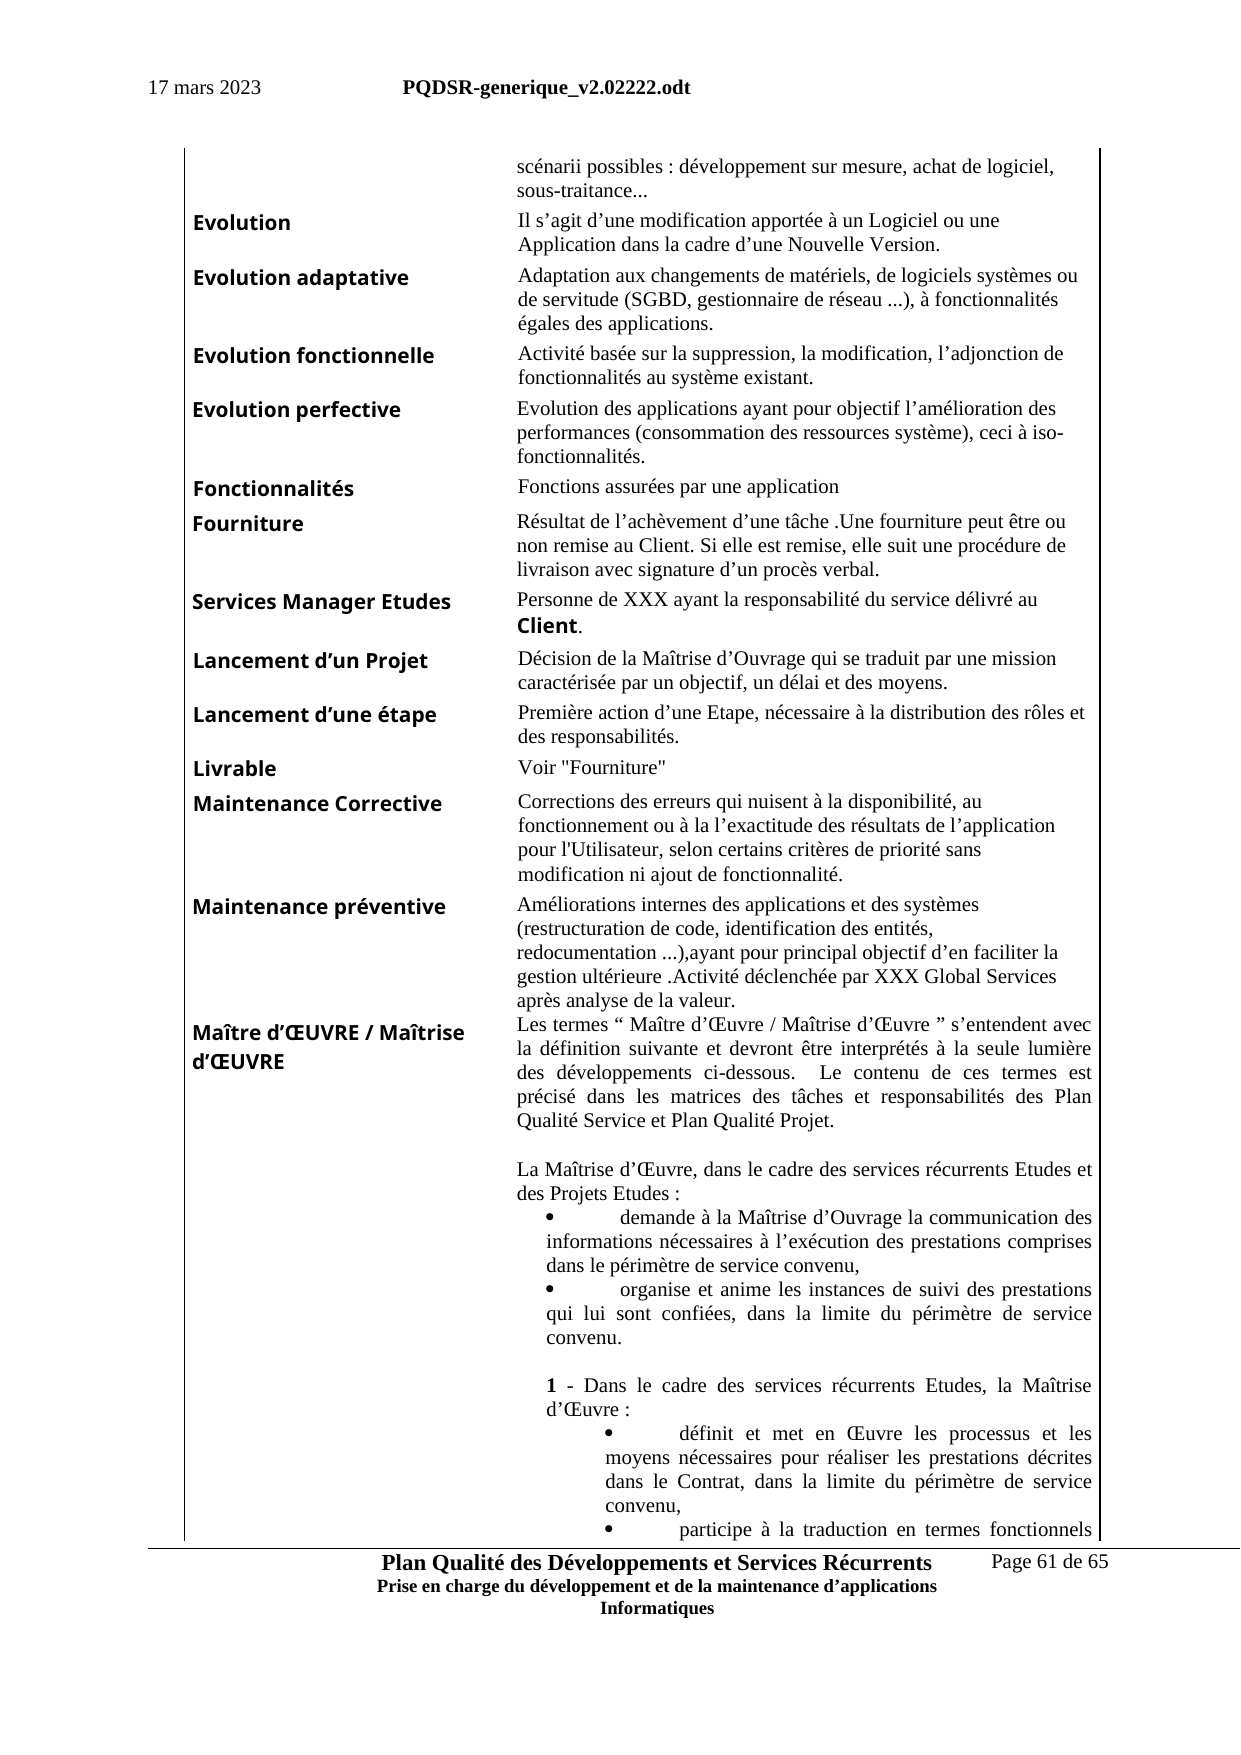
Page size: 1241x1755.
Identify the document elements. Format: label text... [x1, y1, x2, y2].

table_cell Maintenance préventive [185, 886, 509, 1012]
table_cell scénarii possibles : développement sur mesure, achat de logiciel, sous-traitance... [509, 148, 1099, 202]
table_cell Evolution perfective [185, 389, 509, 468]
table_cell Personne de XXX ayant la responsabilité du service délivré au Client. [509, 581, 1099, 639]
table_cell Evolution fonctionnelle [185, 335, 509, 389]
table_cell [185, 148, 509, 202]
table_cell Services Manager Etudes [185, 581, 509, 639]
table_cell Fourniture [185, 503, 509, 581]
table_cell Les termes “ Maître d’Œuvre / Maîtrise d’Œuvre ” s’entendent avec la définition suivante et devront être interprétés à la seule lumière des développements ci-dessous. Le contenu de ces termes est précisé dans les matrices des tâches et responsabilités des Plan Qualité Service et Plan Qualité Projet. La Maîtrise d’Œuvre, dans le cadre des services récurrents Etudes et des Projets Etudes : demande à la Maîtrise d’Ouvrage la communication des informations nécessaires à l’exécution des prestations comprises dans le périmètre de service convenu, organise et anime les instances de suivi des prestations qui lui sont confiées, dans la limite du périmètre de service convenu. 1 - Dans le cadre des services récurrents Etudes, la Maîtrise d’Œuvre : définit et met en Œuvre les processus et les moyens nécessaires pour réaliser les prestations décrites dans le Contrat, dans la limite du périmètre de service convenu, participe à la traduction en termes fonctionnels [509, 1012, 1099, 1541]
table_cell Fonctionnalités [185, 468, 509, 502]
table_cell Evolution [185, 202, 509, 256]
table_cell Fonctions assurées par une application [509, 468, 1099, 502]
table_cell Adaptation aux changements de matériels, de logiciels systèmes ou de servitude (SGBD, gestionnaire de réseau ...), à fonctionnalités égales des applications. [509, 256, 1099, 335]
table_cell Evolution des applications ayant pour objectif l’amélioration des performances (consommation des ressources système), ceci à iso-fonctionnalités. [509, 389, 1099, 468]
table_cell Maître d’Œuvre / Maîtrise d’Œuvre [185, 1012, 509, 1541]
table_cell Livrable [185, 748, 509, 783]
table_cell Résultat de l’achèvement d’une tâche .Une fourniture peut être ou non remise au Client. Si elle est remise, elle suit une procédure de livraison avec signature d’un procès verbal. [509, 503, 1099, 581]
table_cell Il s’agit d’une modification apportée à un Logiciel ou une Application dans la cadre d’une Nouvelle Version. [509, 202, 1099, 256]
table_cell Voir "Fourniture" [509, 748, 1099, 783]
table_cell Activité basée sur la suppression, la modification, l’adjonction de fonctionnalités au système existant. [509, 335, 1099, 389]
table_cell Première action d’une Etape, nécessaire à la distribution des rôles et des responsabilités. [509, 694, 1099, 748]
table_cell Décision de la Maîtrise d’Ouvrage qui se traduit par une mission caractérisée par un objectif, un délai et des moyens. [509, 640, 1099, 694]
table_cell Maintenance Corrective [185, 783, 509, 886]
table_cell Evolution adaptative [185, 256, 509, 335]
table_cell Corrections des erreurs qui nuisent à la disponibilité, au fonctionnement ou à la l’exactitude des résultats de l’application pour l'Utilisateur, selon certains critères de priorité sans modification ni ajout de fonctionnalité. [509, 783, 1099, 886]
table_cell Améliorations internes des applications et des systèmes (restructuration de code, identification des entités, redocumentation ...),ayant pour principal objectif d’en faciliter la gestion ultérieure .Activité déclenchée par XXX Global Services après analyse de la valeur. [509, 886, 1099, 1012]
table_cell Lancement d’une étape [185, 694, 509, 748]
table_cell Lancement d’un Projet [185, 640, 509, 694]
